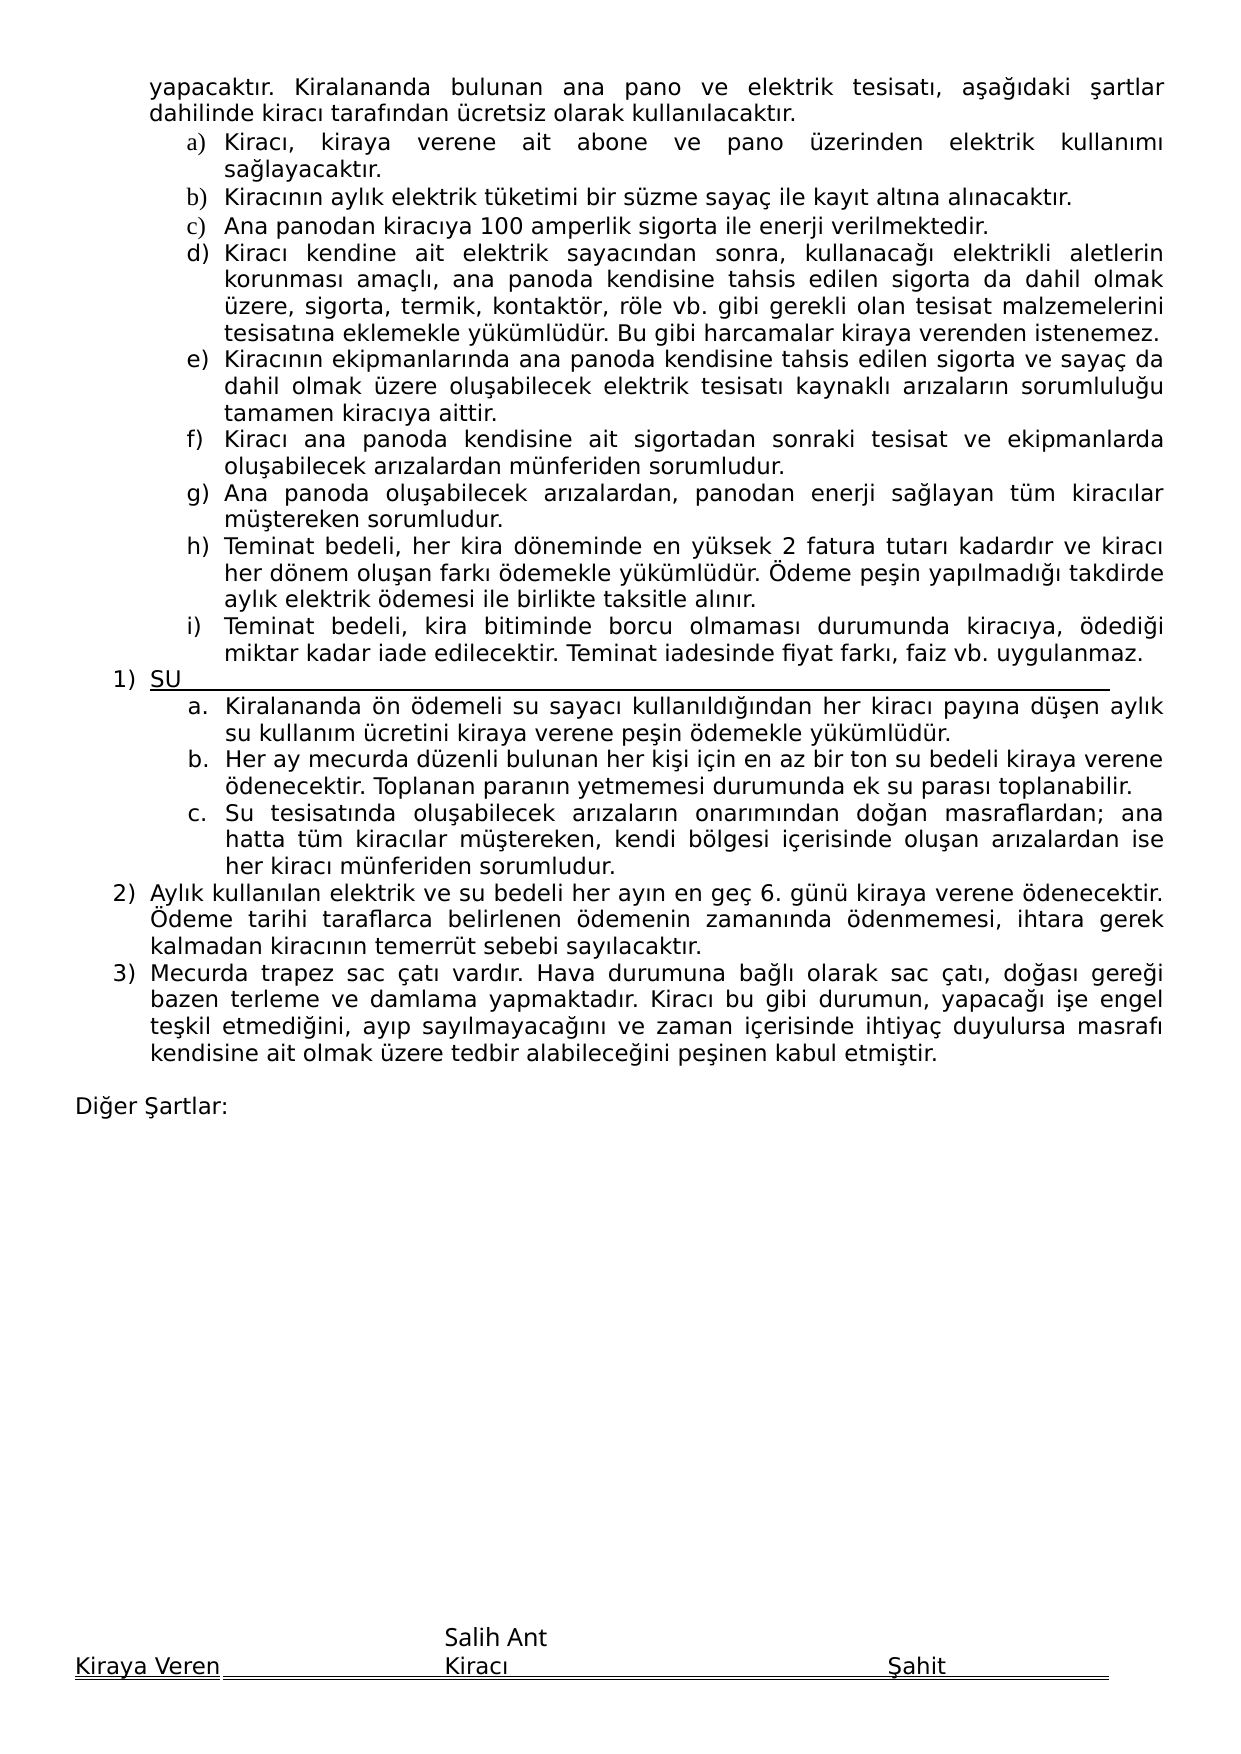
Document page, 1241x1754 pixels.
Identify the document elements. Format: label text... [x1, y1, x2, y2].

list Kiracı ana panoda kendisine ait sigortadan sonraki tesisat ve ekipmanlarda oluşabilecek arızalardan münferiden sorumludur. [186, 427, 1165, 480]
list Aylık kullanılan elektrik ve su bedeli her ayın en geç 6. günü kiraya verene ödenecektir. Ödeme tarihi taraflarca belirlenen ödemenin zamanında ödenmemesi, ihtara gerek kalmadan kiracının temerrüt sebebi sayılacaktır. [112, 880, 1165, 960]
list Her ay mecurda düzenli bulunan her kişi için en az bir ton su bedeli kiraya verene ödenecektir. Toplanan paranın yetmemesi durumunda ek su parası toplanabilir. [187, 747, 1165, 800]
text Diğer Şartlar: [75, 1093, 1165, 1120]
list Teminat bedeli, her kira döneminde en yüksek 2 fatura tutarı kadardır ve kiracı her dönem oluşan farkı ödemekle yükümlüdür. Ödeme peşin yapılmadığı takdirde aylık elektrik ödemesi ile birlikte taksitle alınır. [186, 533, 1165, 613]
list SU [112, 667, 1165, 693]
list Ana panodan kiracıya 100 amperlik sigorta ile enerji verilmektedir. [186, 211, 1165, 240]
list Su tesisatında oluşabilecek arızaların onarımından doğan masraflardan; ana hatta tüm kiracılar müştereken, kendi bölgesi içerisinde oluşan arızalardan ise her kiracı münferiden sorumludur. [187, 800, 1165, 880]
list Kiracının ekipmanlarında ana panoda kendisine tahsis edilen sigorta ve sayaç da dahil olmak üzere oluşabilecek elektrik tesisatı kaynaklı arızaların sorumluluğu tamamen kiracıya aittir. [186, 347, 1165, 427]
list Kiracı kendine ait elektrik sayacından sonra, kullanacağı elektrikli aletlerin korunması amaçlı, ana panoda kendisine tahsis edilen sigorta da dahil olmak üzere, sigorta, termik, kontaktör, röle vb. gibi gerekli olan tesisat malzemelerini tesisatına eklemekle yükümlüdür. Bu gibi harcamalar kiraya verenden istenemez. [186, 240, 1165, 347]
list Kiralananda ön ödemeli su sayacı kullanıldığından her kiracı payına düşen aylık su kullanım ücretini kiraya verene peşin ödemekle yükümlüdür. [187, 693, 1165, 747]
list Kiracı, kiraya verene ait abone ve pano üzerinden elektrik kullanımı sağlayacaktır. [186, 127, 1165, 182]
list Teminat bedeli, kira bitiminde borcu olmaması durumunda kiracıya, ödediği miktar kadar iade edilecektir. Teminat iadesinde fiyat farkı, faiz vb. uygulanmaz. [186, 613, 1165, 667]
list Kiracının aylık elektrik tüketimi bir süzme sayaç ile kayıt altına alınacaktır. [186, 182, 1165, 211]
text yapacaktır. Kiralananda bulunan ana pano ve elektrik tesisatı, aşağıdaki şartlar dahilinde kiracı tarafından ücretsiz olarak kullanılacaktır. [149, 74, 1165, 127]
list Ana panoda oluşabilecek arızalardan, panodan enerji sağlayan tüm kiracılar müştereken sorumludur. [186, 480, 1165, 533]
list Mecurda trapez sac çatı vardır. Hava durumuna bağlı olarak sac çatı, doğası gereği bazen terleme ve damlama yapmaktadır. Kiracı bu gibi durumun, yapacağı işe engel teşkil etmediğini, ayıp sayılmayacağını ve zaman içerisinde ihtiyaç duyulursa masrafı kendisine ait olmak üzere tedbir alabileceğini peşinen kabul etmiştir. [112, 960, 1165, 1067]
